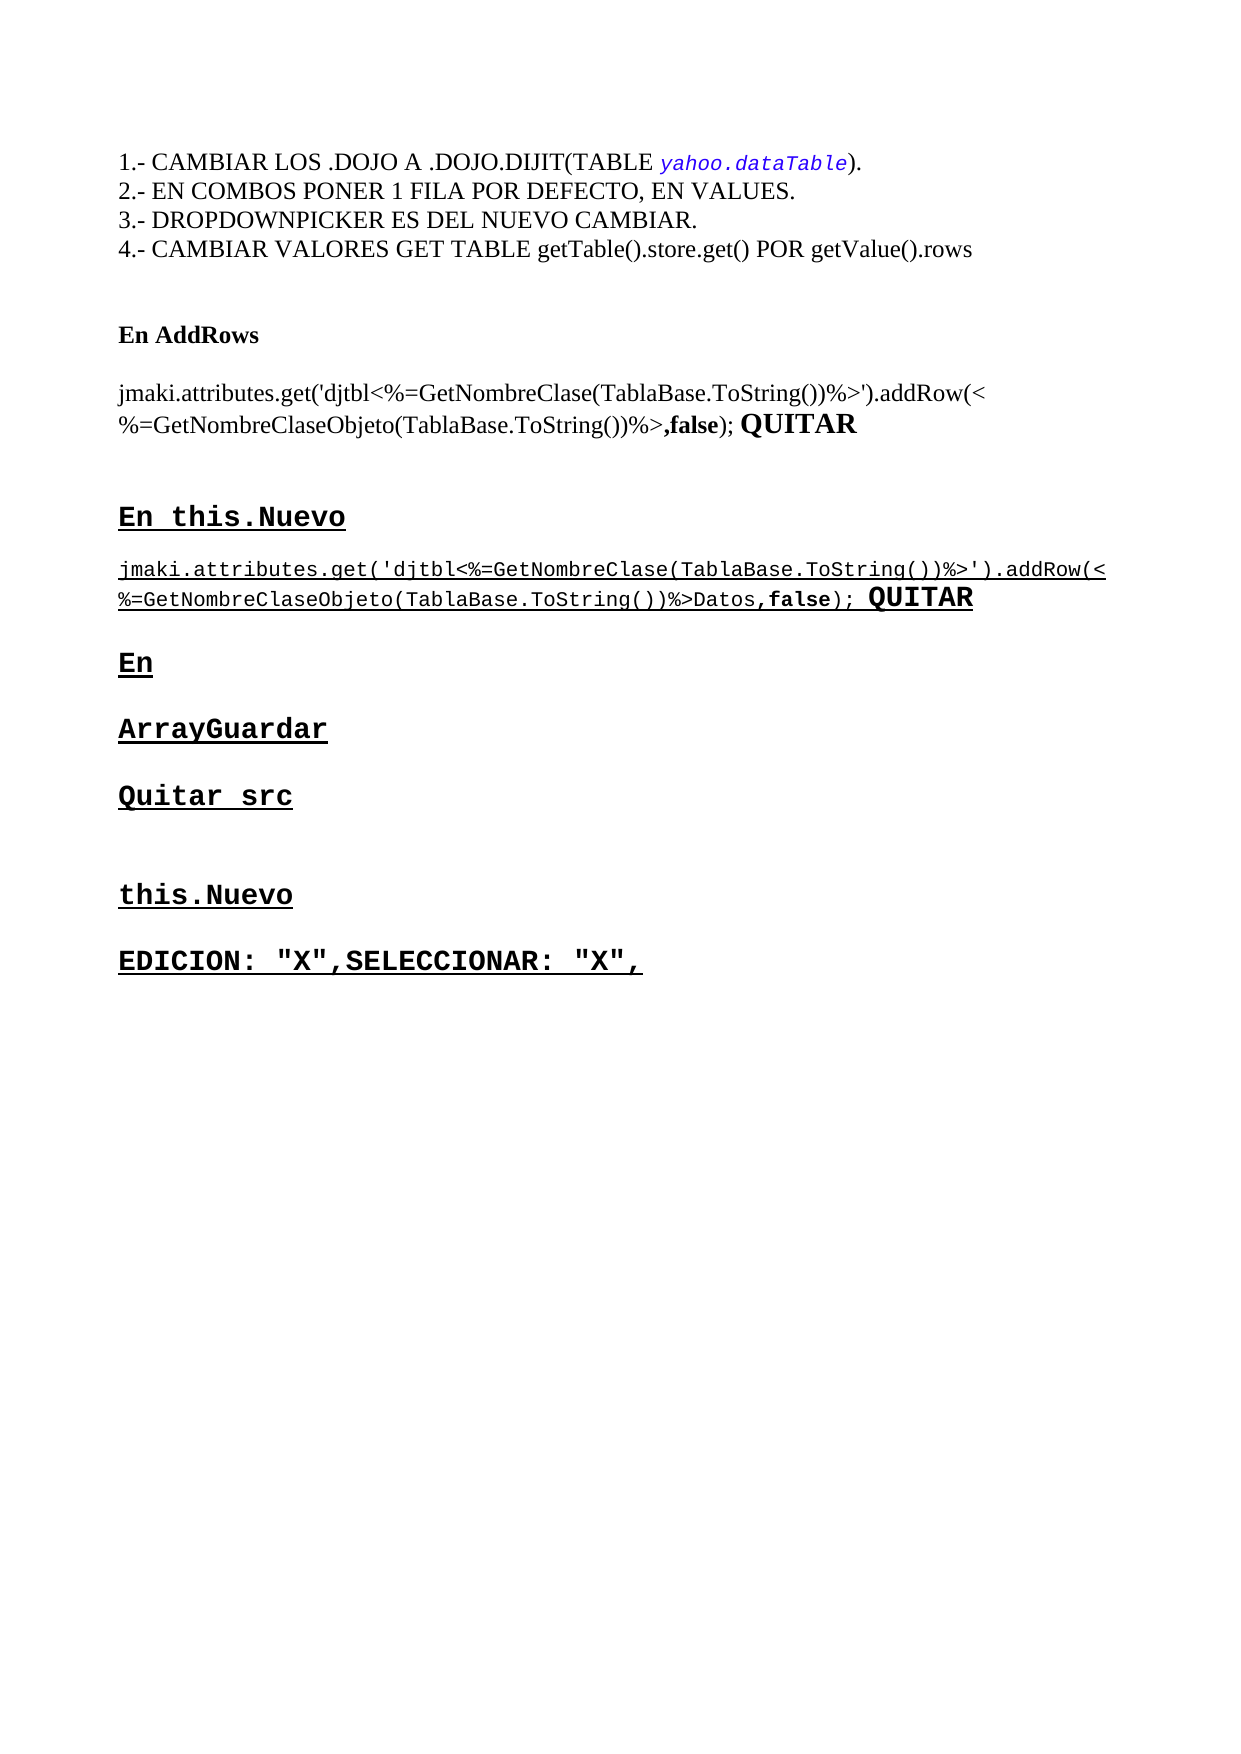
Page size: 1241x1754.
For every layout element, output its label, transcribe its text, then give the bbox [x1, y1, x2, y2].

text 2.- EN COMBOS PONER 1 FILA POR DEFECTO, EN VALUES. [118, 176, 1122, 205]
text Quitar src [118, 781, 1122, 814]
text this.Nuevo [118, 880, 1122, 913]
text En this.Nuevo [118, 502, 1122, 535]
text 3.- DROPDOWNPICKER ES DEL NUEVO CAMBIAR. [118, 205, 1122, 234]
text 1.- CAMBIAR LOS .DOJO A .DOJO.DIJIT(TABLE yahoo.dataTable). [118, 147, 1122, 176]
text jmaki.attributes.get('djtbl<%=GetNombreClase(TablaBase.ToString())%>').addRow(<%=GetNombreClaseObjeto(TablaBase.ToString())%>,false); QUITAR [118, 378, 1122, 440]
text En AddRows [118, 320, 1122, 349]
text En [118, 649, 1122, 682]
text jmaki.attributes.get('djtbl<%=GetNombreClase(TablaBase.ToString())%>').addRow(<%=GetNombreClaseObjeto(TablaBase.ToString())%>Datos,false); QUITAR [118, 559, 1122, 616]
text ArrayGuardar [118, 715, 1122, 748]
text EDICION: "X",SELECCIONAR: "X", [118, 946, 1122, 979]
text 4.- CAMBIAR VALORES GET TABLE getTable().store.get() POR getValue().rows [118, 234, 1122, 263]
